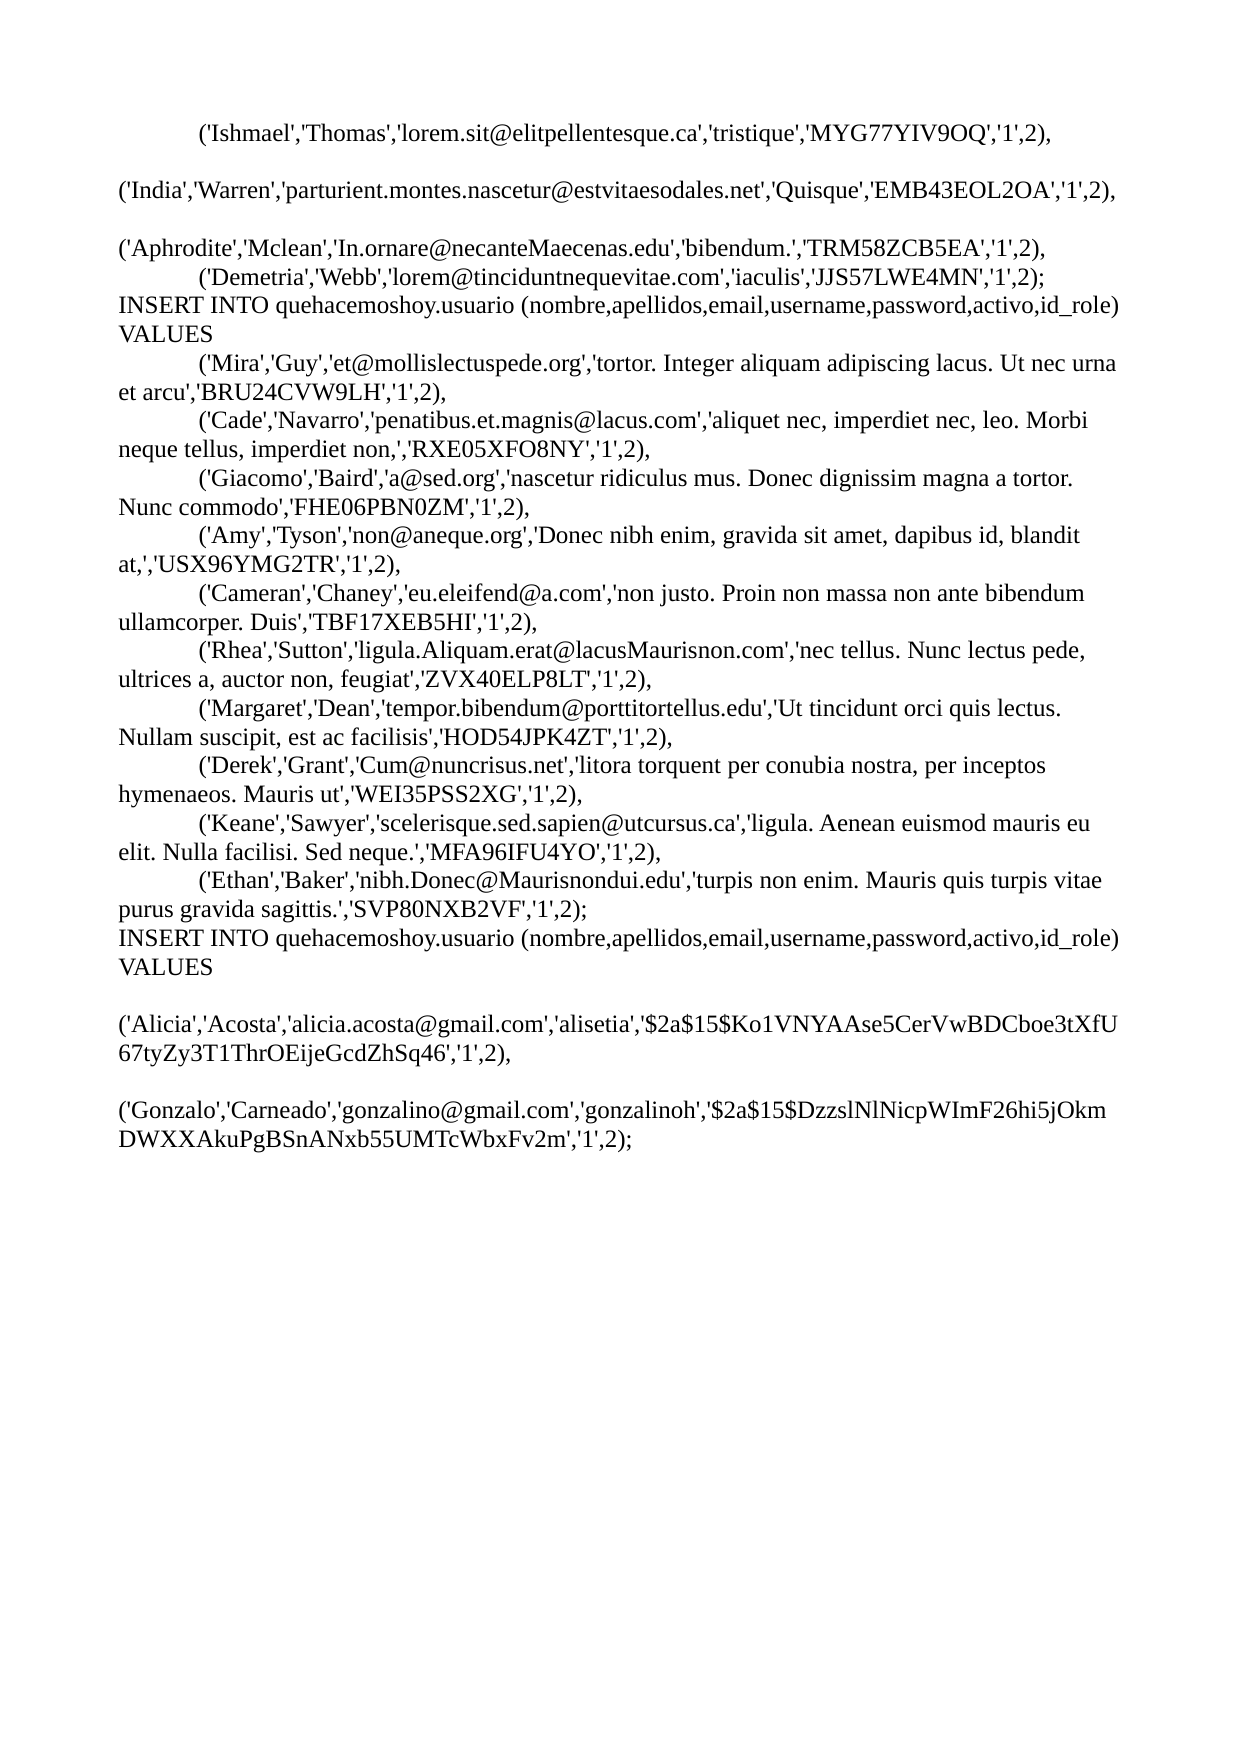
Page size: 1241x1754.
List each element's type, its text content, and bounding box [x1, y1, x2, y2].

text ('Derek','Grant','Cum@nuncrisus.net','litora torquent per conubia nostra, per inceptos hymenaeos. Mauris ut','WEI35PSS2XG','1',2), [118, 751, 1122, 808]
text ('Cameran','Chaney','eu.eleifend@a.com','non justo. Proin non massa non ante bibendum ullamcorper. Duis','TBF17XEB5HI','1',2), [118, 578, 1122, 636]
text ('Mira','Guy','et@mollislectuspede.org','tortor. Integer aliquam adipiscing lacus. Ut nec urna et arcu','BRU24CVW9LH','1',2), [118, 348, 1122, 406]
text INSERT INTO quehacemoshoy.usuario (nombre,apellidos,email,username,password,activo,id_role) VALUES [118, 291, 1122, 348]
text ('Alicia','Acosta','alicia.acosta@gmail.com','alisetia','$2a$15$Ko1VNYAAse5CerVwBDCboe3tXfU67tyZy3T1ThrOEijeGcdZhSq46','1',2), [118, 981, 1122, 1067]
text ('Margaret','Dean','tempor.bibendum@porttitortellus.edu','Ut tincidunt orci quis lectus. Nullam suscipit, est ac facilisis','HOD54JPK4ZT','1',2), [118, 693, 1122, 751]
text ('Amy','Tyson','non@aneque.org','Donec nibh enim, gravida sit amet, dapibus id, blandit at,','USX96YMG2TR','1',2), [118, 521, 1122, 578]
text ('India','Warren','parturient.montes.nascetur@estvitaesodales.net','Quisque','EMB43EOL2OA','1',2), [118, 147, 1122, 204]
text INSERT INTO quehacemoshoy.usuario (nombre,apellidos,email,username,password,activo,id_role) VALUES [118, 923, 1122, 981]
text ('Ishmael','Thomas','lorem.sit@elitpellentesque.ca','tristique','MYG77YIV9OQ','1',2), [118, 118, 1122, 147]
text ('Aphrodite','Mclean','In.ornare@necanteMaecenas.edu','bibendum.','TRM58ZCB5EA','1',2), [118, 204, 1122, 262]
text ('Cade','Navarro','penatibus.et.magnis@lacus.com','aliquet nec, imperdiet nec, leo. Morbi neque tellus, imperdiet non,','RXE05XFO8NY','1',2), [118, 406, 1122, 463]
text ('Gonzalo','Carneado','gonzalino@gmail.com','gonzalinoh','$2a$15$DzzslNlNicpWImF26hi5jOkmDWXXAkuPgBSnANxb55UMTcWbxFv2m','1',2); [118, 1067, 1122, 1153]
text ('Giacomo','Baird','a@sed.org','nascetur ridiculus mus. Donec dignissim magna a tortor. Nunc commodo','FHE06PBN0ZM','1',2), [118, 463, 1122, 521]
text ('Keane','Sawyer','scelerisque.sed.sapien@utcursus.ca','ligula. Aenean euismod mauris eu elit. Nulla facilisi. Sed neque.','MFA96IFU4YO','1',2), [118, 808, 1122, 866]
text ('Demetria','Webb','lorem@tinciduntnequevitae.com','iaculis','JJS57LWE4MN','1',2); [118, 262, 1122, 291]
text ('Ethan','Baker','nibh.Donec@Maurisnondui.edu','turpis non enim. Mauris quis turpis vitae purus gravida sagittis.','SVP80NXB2VF','1',2); [118, 866, 1122, 923]
text ('Rhea','Sutton','ligula.Aliquam.erat@lacusMaurisnon.com','nec tellus. Nunc lectus pede, ultrices a, auctor non, feugiat','ZVX40ELP8LT','1',2), [118, 636, 1122, 693]
